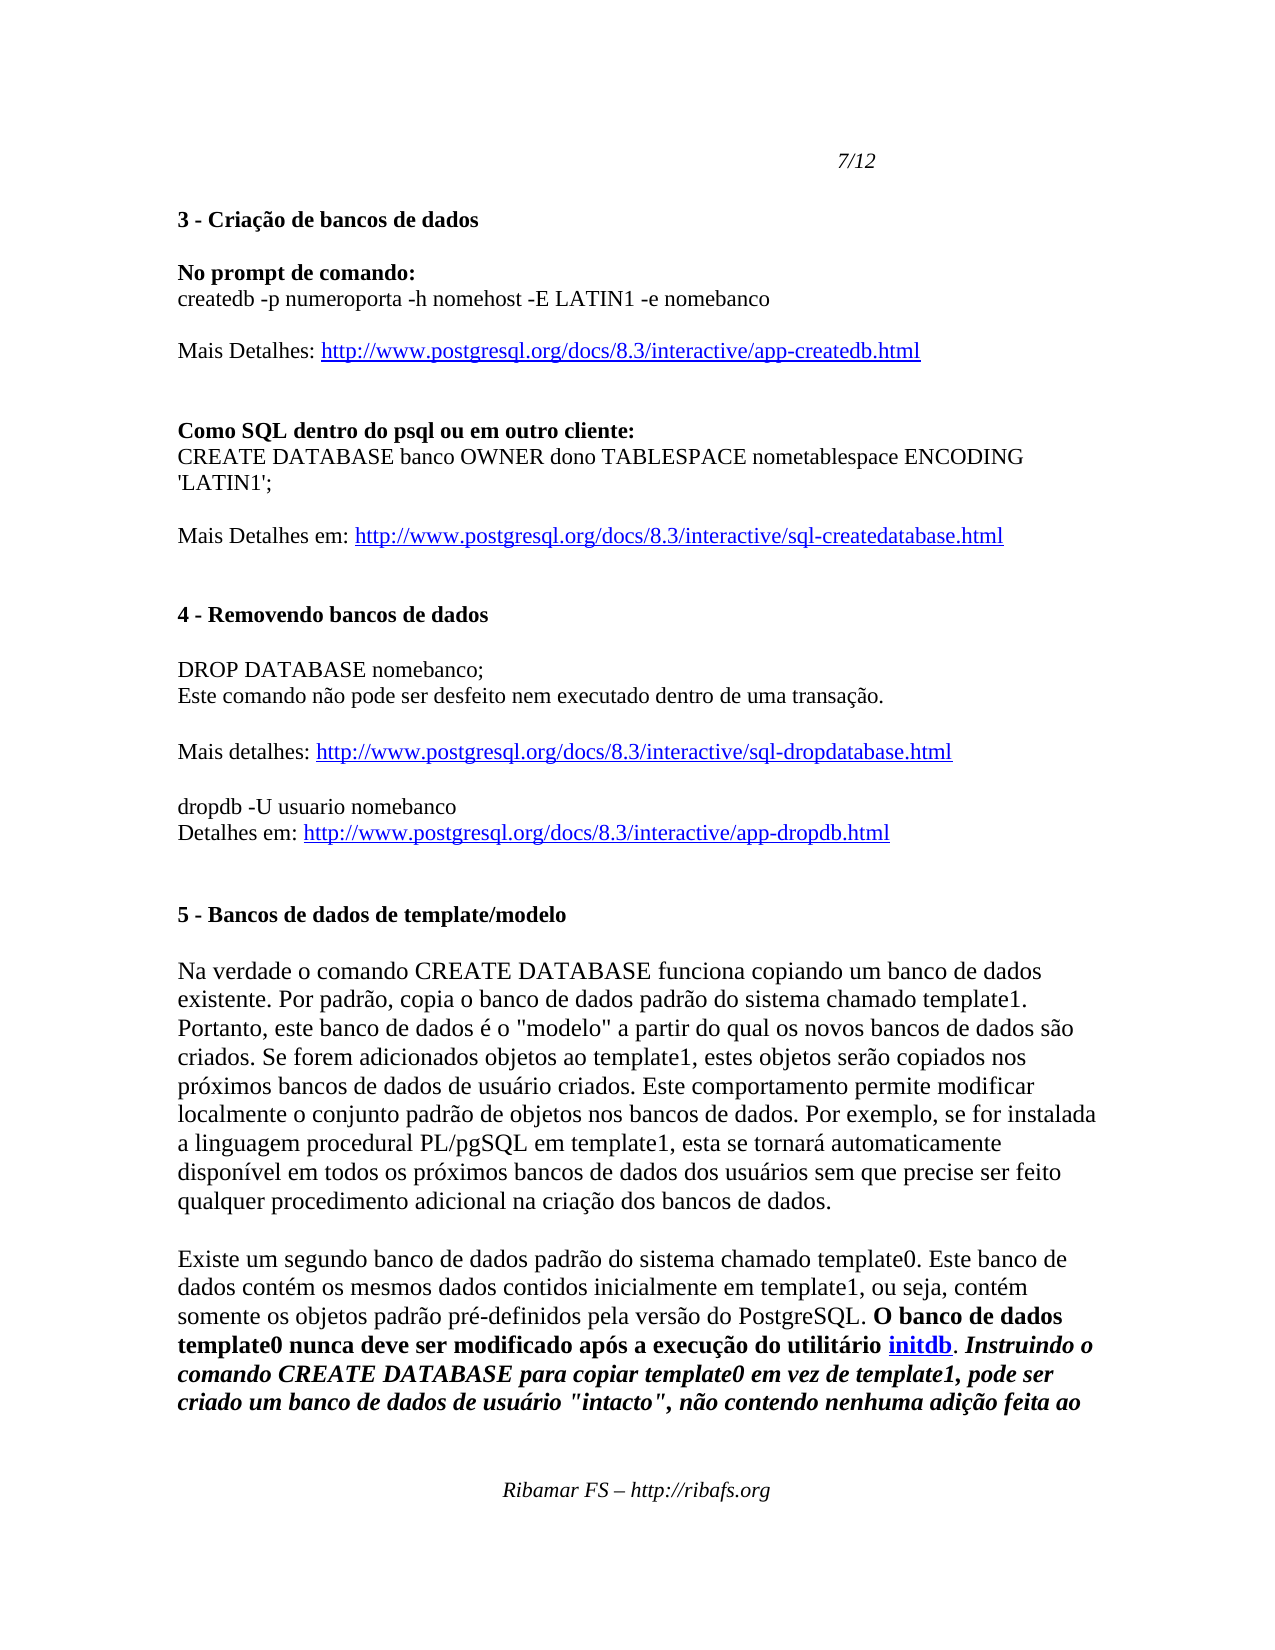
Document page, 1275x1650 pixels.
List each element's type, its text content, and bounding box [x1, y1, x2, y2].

text Existe um segundo banco de dados padrão do sistema chamado template0. Este banco de dados contém os mesmos dados contidos inicialmente em template1, ou seja, contém somente os objetos padrão pré-definidos pela versão do PostgreSQL. O banco de dados template0 nunca deve ser modificado após a execução do utilitário initdb. Instruindo o comando CREATE DATABASE para copiar template0 em vez de template1, pode ser criado um banco de dados de usuário "intacto", não contendo nenhuma adição feita ao [177, 1244, 1098, 1416]
text createdb -p numeroporta -h nomehost -E LATIN1 -e nomebanco [177, 285, 1098, 311]
text 5 - Bancos de dados de template/modelo [177, 874, 1098, 927]
text 4 - Removendo bancos de dados [177, 601, 1098, 627]
text Como SQL dentro do psql ou em outro cliente: [177, 417, 1098, 443]
text DROP DATABASE nomebanco; [177, 656, 1098, 683]
text dropdb -U usuario nomebanco [177, 793, 1098, 819]
text Este comando não pode ser desfeito nem executado dentro de uma transação. [177, 683, 1098, 709]
text No prompt de comando: [177, 258, 1098, 285]
text 3 - Criação de bancos de dados [177, 206, 1098, 232]
text Mais detalhes: http://www.postgresql.org/docs/8.3/interactive/sql-dropdatabase.html [177, 738, 1098, 764]
text CREATE DATABASE banco OWNER dono TABLESPACE nometablespace ENCODING 'LATIN1'; [177, 443, 1098, 496]
text Detalhes em: http://www.postgresql.org/docs/8.3/interactive/app-dropdb.html [177, 819, 1098, 846]
text Mais Detalhes em: http://www.postgresql.org/docs/8.3/interactive/sql-createdatabase.html [177, 522, 1098, 548]
text Mais Detalhes: http://www.postgresql.org/docs/8.3/interactive/app-createdb.html [177, 338, 1098, 364]
text Na verdade o comando CREATE DATABASE funciona copiando um banco de dados existente. Por padrão, copia o banco de dados padrão do sistema chamado template1. Portanto, este banco de dados é o "modelo" a partir do qual os novos bancos de dados são criados. Se forem adicionados objetos ao template1, estes objetos serão copiados nos próximos bancos de dados de usuário criados. Este comportamento permite modificar localmente o conjunto padrão de objetos nos bancos de dados. Por exemplo, se for instalada a linguagem procedural PL/pgSQL em template1, esta se tornará automaticamente disponível em todos os próximos bancos de dados dos usuários sem que precise ser feito qualquer procedimento adicional na criação dos bancos de dados. [177, 956, 1098, 1214]
